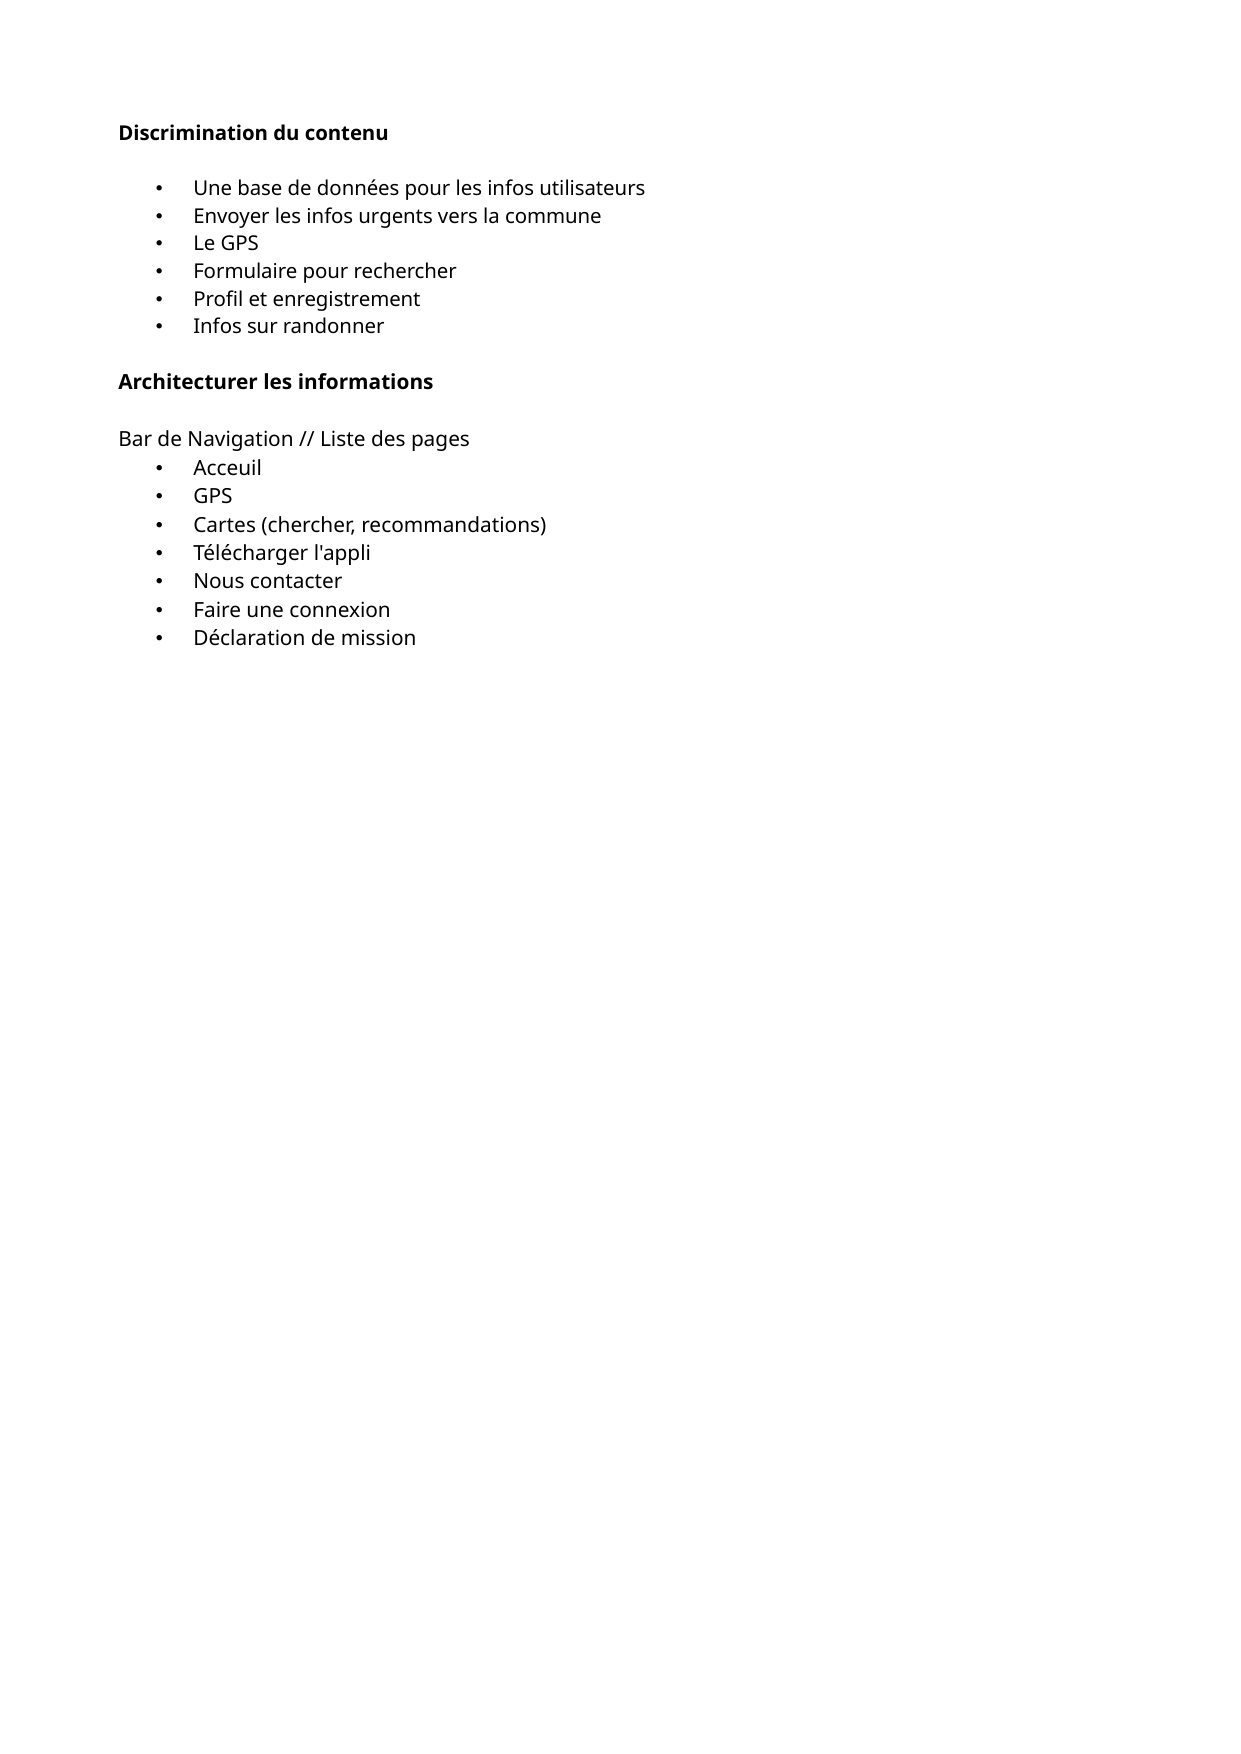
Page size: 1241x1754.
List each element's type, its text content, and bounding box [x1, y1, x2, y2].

list Profil et enregistrement [156, 284, 1122, 312]
list Déclaration de mission [156, 623, 1122, 652]
list GPS [156, 481, 1122, 510]
list Une base de données pour les infos utilisateurs [156, 173, 1122, 201]
list Télécharger l'appli [156, 538, 1122, 567]
list Formulaire pour rechercher [156, 257, 1122, 284]
list Envoyer les infos urgents vers la commune [156, 201, 1122, 229]
list Cartes (chercher, recommandations) [156, 510, 1122, 538]
list Le GPS [156, 229, 1122, 257]
list Acceuil [156, 453, 1122, 481]
text Bar de Navigation // Liste des pages [118, 424, 1122, 453]
list Nous contacter [156, 567, 1122, 595]
text Discrimination du contenu [118, 118, 1122, 146]
text Architecturer les informations [118, 367, 1122, 396]
list Infos sur randonner [156, 312, 1122, 340]
list Faire une connexion [156, 595, 1122, 623]
